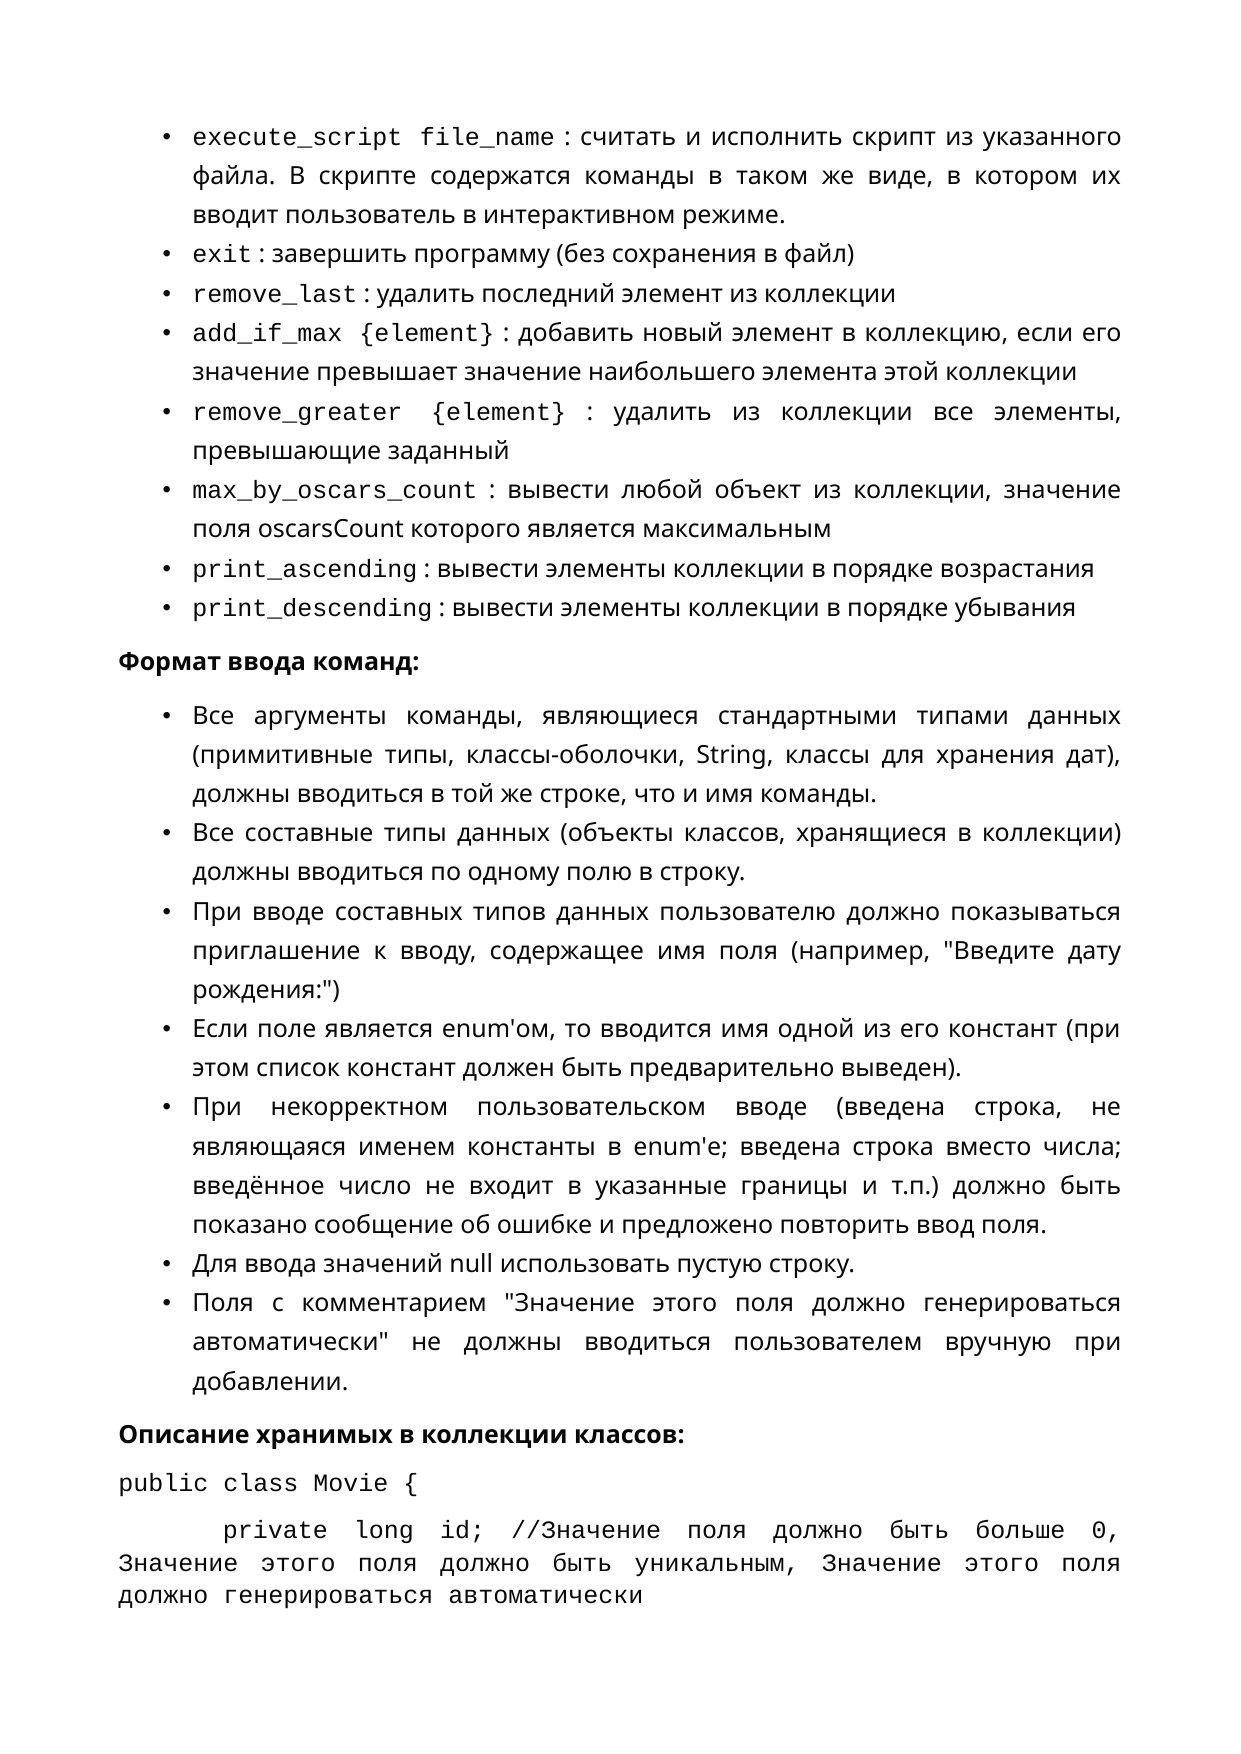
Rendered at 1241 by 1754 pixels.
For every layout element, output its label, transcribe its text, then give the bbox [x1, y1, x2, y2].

list Все аргументы команды, являющиеся стандартными типами данных (примитивные типы, классы-оболочки, String, классы для хранения дат), должны вводиться в той же строке, что и имя команды. [162, 697, 1122, 810]
list Все составные типы данных (объекты классов, хранящиеся в коллекции) должны вводиться по одному полю в строку. [162, 815, 1122, 888]
list add_if_max {element} : добавить новый элемент в коллекцию, если его значение превышает значение наибольшего элемента этой коллекции [162, 314, 1122, 388]
list При некорректном пользовательском вводе (введена строка, не являющаяся именем константы в enum'е; введена строка вместо числа; введённое число не входит в указанные границы и т.п.) должно быть показано сообщение об ошибке и предложено повторить ввод поля. [162, 1089, 1122, 1241]
list exit : завершить программу (без сохранения в файл) [162, 236, 1122, 270]
list Если поле является enum'ом, то вводится имя одной из его констант (при этом список констант должен быть предварительно выведен). [162, 1011, 1122, 1084]
list max_by_oscars_count : вывести любой объект из коллекции, значение поля oscarsCount которого является максимальным [162, 472, 1122, 545]
list Для ввода значений null использовать пустую строку. [162, 1246, 1122, 1280]
text public class Movie { [118, 1471, 1122, 1499]
list execute_script file_name : считать и исполнить скрипт из указанного файла. В скрипте содержатся команды в таком же виде, в котором их вводит пользователь в интерактивном режиме. [162, 118, 1122, 231]
text private long id; //Значение поля должно быть больше 0, Значение этого поля должно быть уникальным, Значение этого поля должно генерироваться автоматически [118, 1518, 1122, 1611]
text Описание хранимых в коллекции классов: [118, 1417, 1122, 1451]
list При вводе составных типов данных пользователю должно показываться приглашение к вводу, содержащее имя поля (например, "Введите дату рождения:") [162, 893, 1122, 1006]
list remove_greater {element} : удалить из коллекции все элементы, превышающие заданный [162, 393, 1122, 467]
list remove_last : удалить последний элемент из коллекции [162, 275, 1122, 309]
list print_descending : вывести элементы коллекции в порядке убывания [162, 589, 1122, 624]
text Формат ввода команд: [118, 643, 1122, 678]
list Поля с комментарием "Значение этого поля должно генерироваться автоматически" не должны вводиться пользователем вручную при добавлении. [162, 1285, 1122, 1397]
list print_ascending : вывести элементы коллекции в порядке возрастания [162, 550, 1122, 584]
